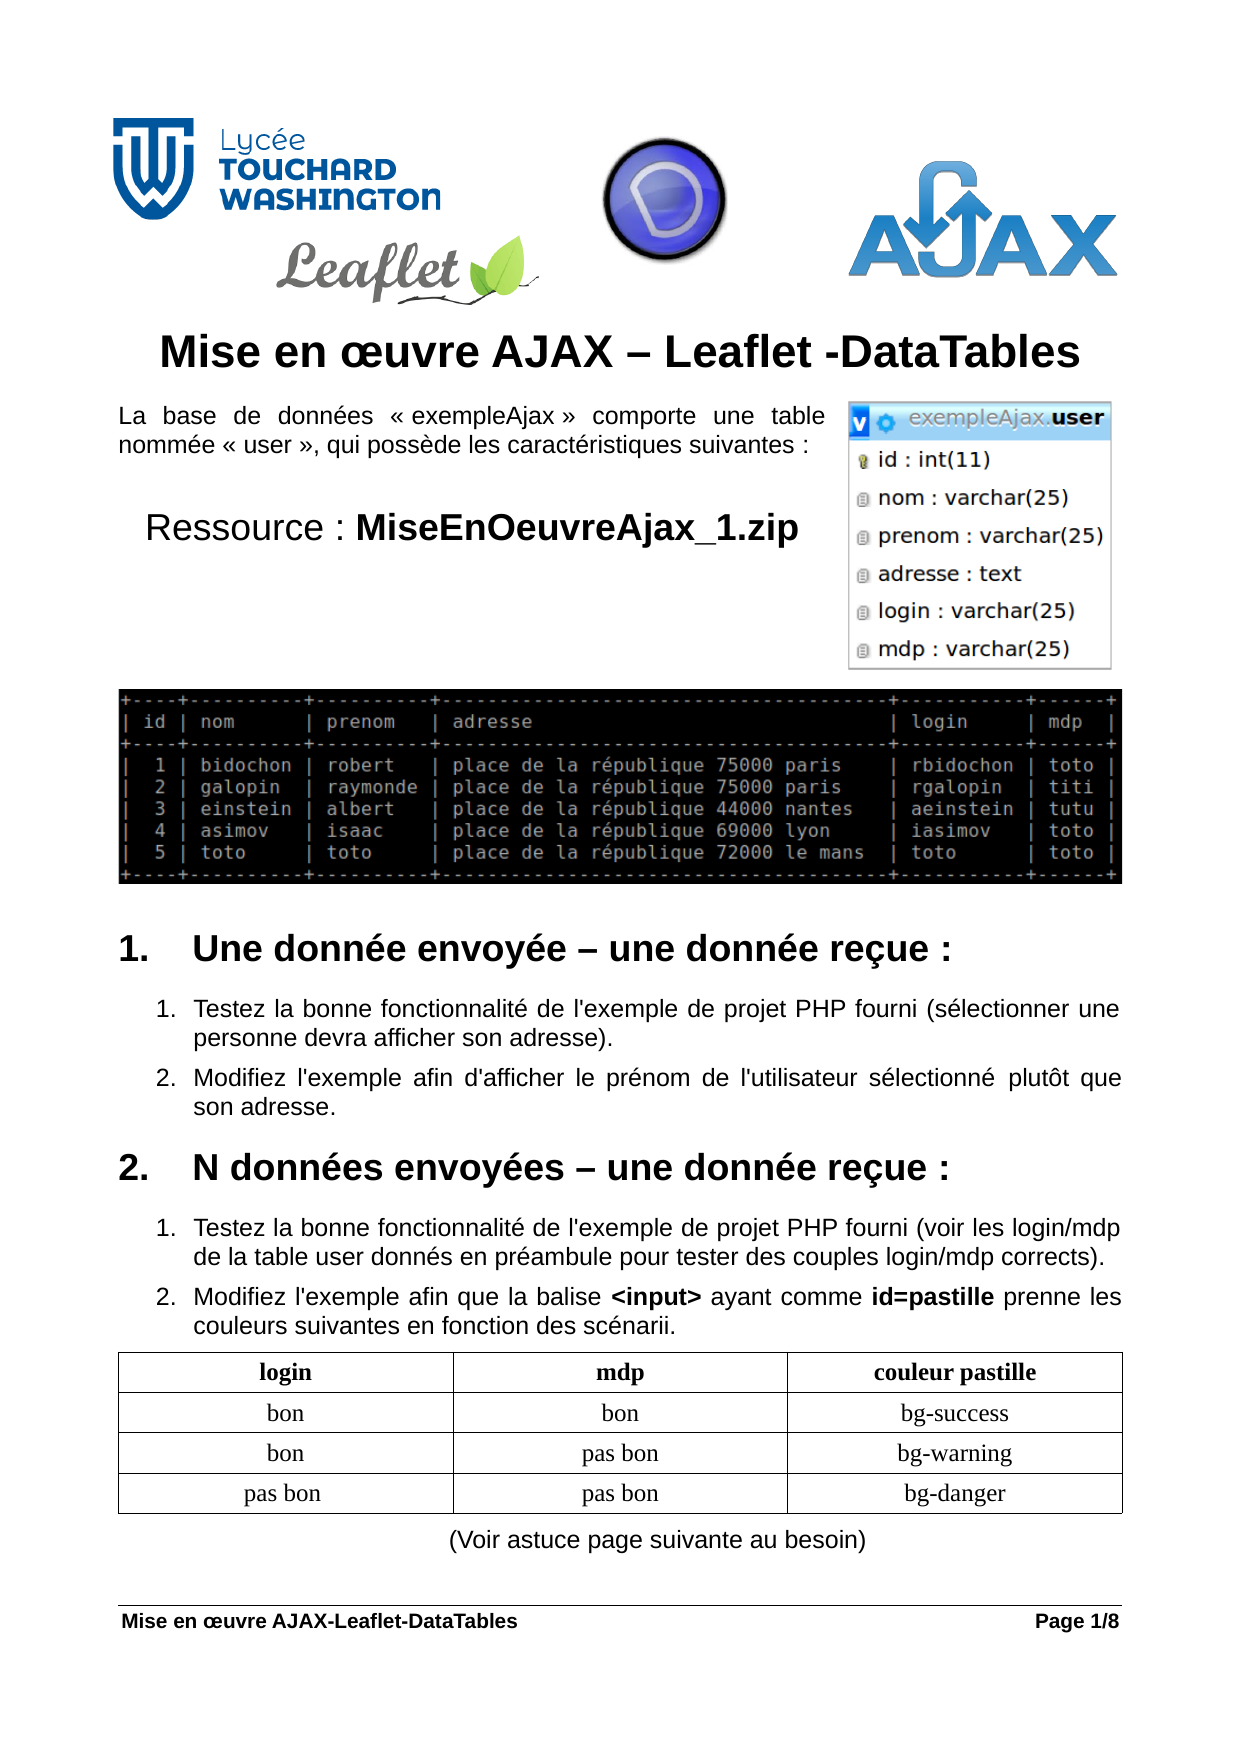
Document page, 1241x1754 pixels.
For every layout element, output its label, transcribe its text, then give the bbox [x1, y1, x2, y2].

picture [118, 689, 1123, 884]
subtitle Une donnée envoyée – une donnée reçue : [118, 926, 1122, 969]
table_cell bg-success [788, 1393, 1122, 1432]
list Modifiez l'exemple afin que la balise <input> ayant comme id=pastille prenne les couleurs suivantes en fonction des scénarii. [156, 1282, 1122, 1340]
picture [276, 235, 539, 305]
title Mise en œuvre AJAX – Leaflet -DataTables [118, 324, 1122, 377]
table_cell bon [119, 1433, 453, 1472]
subtitle N données envoyées – une donnée reçue : [118, 1146, 1122, 1189]
subtitle Ressource : MiseEnOeuvreAjax_1.zip [118, 506, 843, 549]
text La base de données « exempleAjax » comporte une table nommée « user », qui possède les caractéristiques suivantes : [118, 401, 843, 459]
list Testez la bonne fonctionnalité de l'exemple de projet PHP fourni (sélectionner une personne devra afficher son adresse). [156, 994, 1122, 1051]
list Modifiez l'exemple afin d'afficher le prénom de l'utilisateur sélectionné plutôt que son adresse. [156, 1063, 1122, 1121]
picture [840, 121, 1125, 316]
table_header couleur pastille [788, 1353, 1122, 1392]
picture [843, 396, 1119, 672]
table_cell bg-warning [788, 1433, 1122, 1472]
picture [600, 136, 728, 265]
picture [113, 118, 441, 220]
table_cell bon [119, 1393, 453, 1432]
table_header mdp [454, 1353, 787, 1392]
table_cell bon [454, 1393, 787, 1432]
list (Voir astuce page suivante au besoin) [156, 1525, 1122, 1553]
table_cell pas bon [454, 1474, 787, 1513]
table_header login [119, 1353, 453, 1392]
table_cell bg-danger [788, 1474, 1122, 1513]
table_cell pas bon [454, 1433, 787, 1472]
list Testez la bonne fonctionnalité de l'exemple de projet PHP fourni (voir les login/mdp de la table user donnés en préambule pour tester des couples login/mdp corrects). [156, 1213, 1122, 1271]
table_cell pas bon [119, 1474, 453, 1513]
